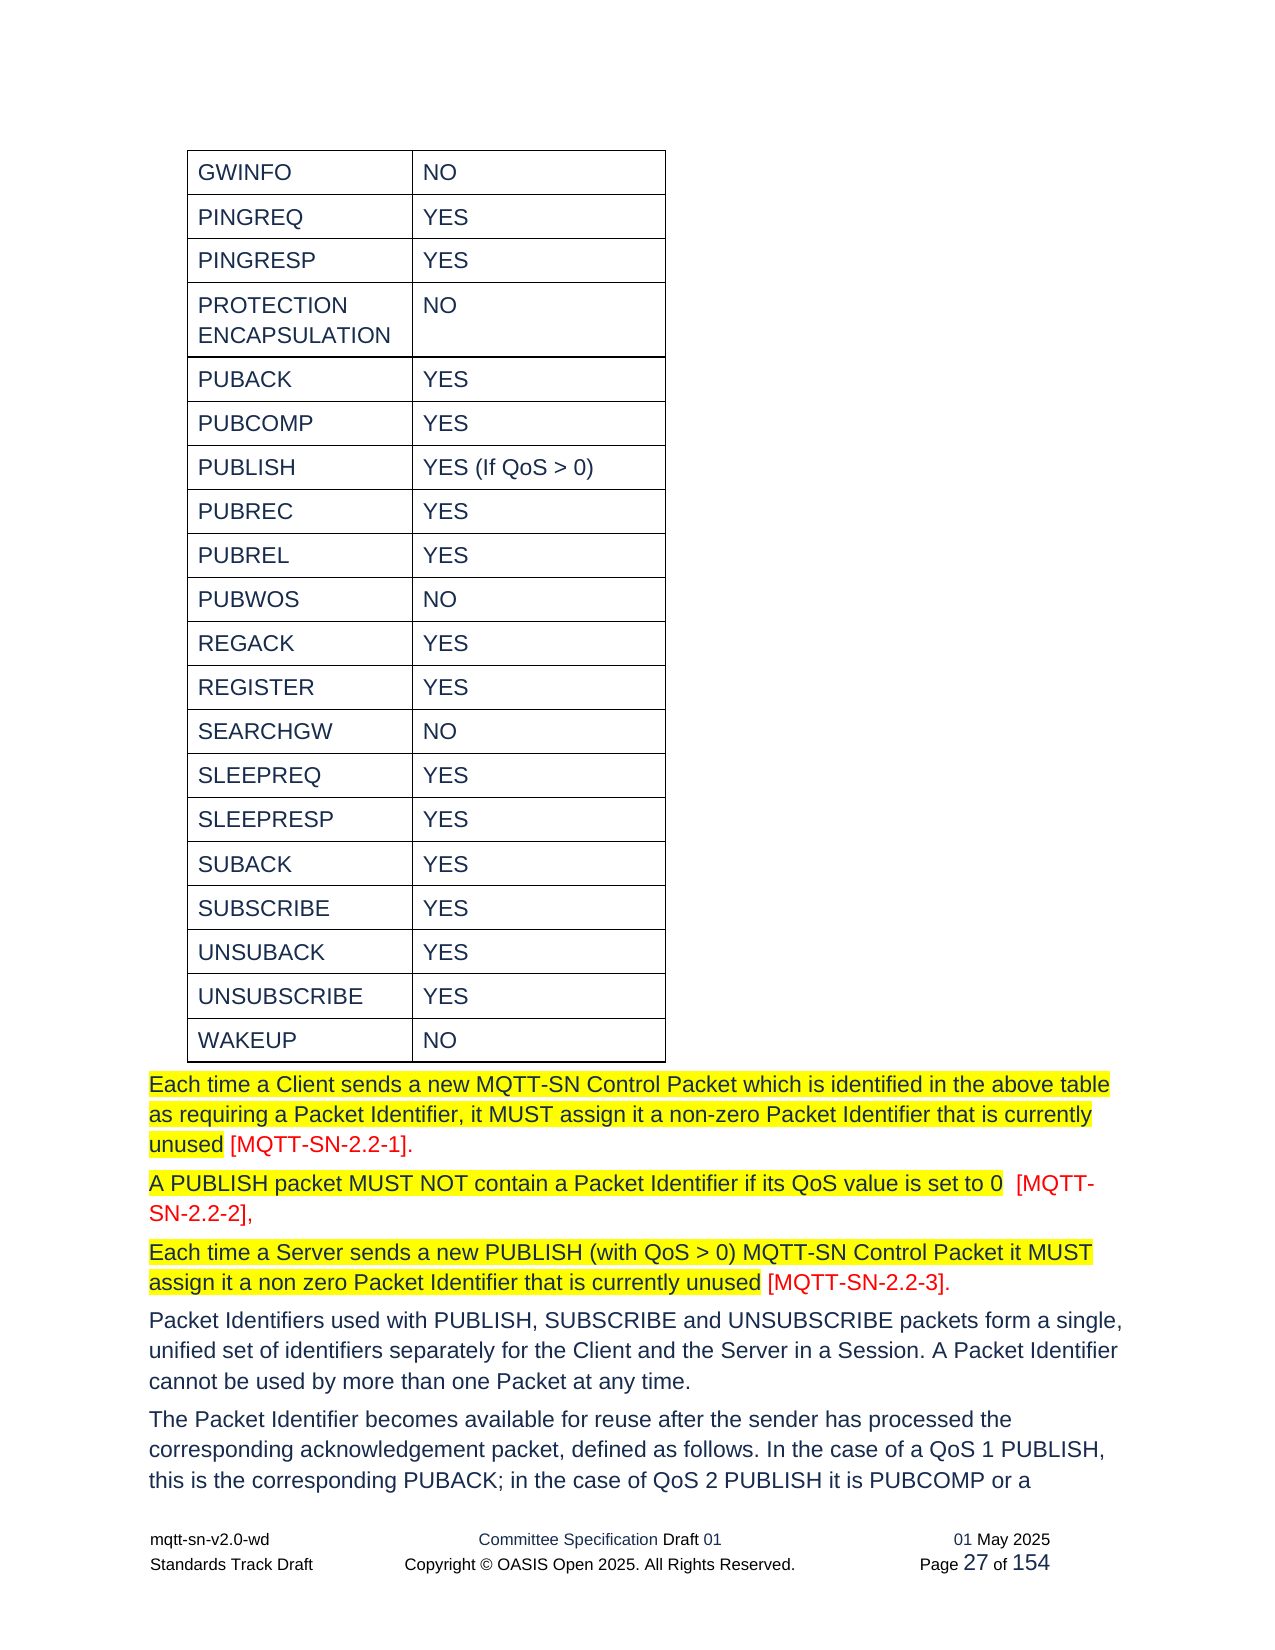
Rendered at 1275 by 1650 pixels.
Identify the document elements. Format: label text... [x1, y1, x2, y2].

table_cell PUBCOMP [188, 402, 412, 444]
text Each time a Server sends a new PUBLISH (with QoS > 0) MQTT-SN Control Packet it MUST assign it a non zero Packet Identifier that is currently unused [MQTT-SN-2.2-3]. [148, 1238, 1124, 1295]
table_cell UNSUBACK [188, 930, 412, 973]
table_cell SLEEPRESP [188, 798, 412, 841]
table_cell PUBLISH [188, 446, 412, 489]
table_cell YES [413, 534, 665, 577]
table_cell YES [413, 798, 665, 841]
table_cell REGISTER [188, 666, 412, 709]
table_cell PUBREC [188, 490, 412, 533]
table_cell YES [413, 666, 665, 709]
table_cell SLEEPREQ [188, 754, 412, 797]
table_cell NO [413, 710, 665, 753]
table_cell WAKEUP [188, 1019, 412, 1061]
table_cell YES [413, 930, 665, 973]
table_cell PUBWOS [188, 578, 412, 621]
table_cell NO [413, 578, 665, 621]
table_cell YES [413, 239, 665, 282]
table_cell YES [413, 195, 665, 238]
table_cell PINGRESP [188, 239, 412, 282]
table_cell YES [413, 358, 665, 401]
table_cell PROTECTION ENCAPSULATION [188, 283, 412, 356]
table_cell NO [413, 283, 665, 356]
table_cell NO [413, 151, 665, 194]
table_cell YES [413, 754, 665, 797]
table_cell YES [413, 622, 665, 665]
table_cell YES [413, 974, 665, 1017]
table_cell PINGREQ [188, 195, 412, 238]
table_cell UNSUBSCRIBE [188, 974, 412, 1017]
table_cell GWINFO [188, 151, 412, 194]
table_cell PUBACK [188, 358, 412, 401]
table_cell YES [413, 842, 665, 885]
table_cell SUBACK [188, 842, 412, 885]
table_cell SEARCHGW [188, 710, 412, 753]
table_cell YES [413, 490, 665, 533]
text Packet Identifiers used with PUBLISH, SUBSCRIBE and UNSUBSCRIBE packets form a single, unified set of identifiers separately for the Client and the Server in a Session. A Packet Identifier cannot be used by more than one Packet at any time. [148, 1307, 1124, 1394]
text Each time a Client sends a new MQTT-SN Control Packet which is identified in the above table as requiring a Packet Identifier, it MUST assign it a non-zero Packet Identifier that is currently unused [MQTT-SN-2.2-1]. [148, 1071, 1124, 1158]
text A PUBLISH packet MUST NOT contain a Packet Identifier if its QoS value is set to 0 [MQTT-SN-2.2-2], [148, 1170, 1124, 1226]
text The Packet Identifier becomes available for reuse after the sender has processed the corresponding acknowledgement packet, defined as follows. In the case of a QoS 1 PUBLISH, this is the corresponding PUBACK; in the case of QoS 2 PUBLISH it is PUBCOMP or a [148, 1406, 1124, 1493]
table_cell PUBREL [188, 534, 412, 577]
table_cell YES [413, 402, 665, 444]
table_cell YES [413, 886, 665, 929]
table_cell YES (If QoS > 0) [413, 446, 665, 489]
table_cell REGACK [188, 622, 412, 665]
table_cell SUBSCRIBE [188, 886, 412, 929]
table_cell NO [413, 1019, 665, 1061]
